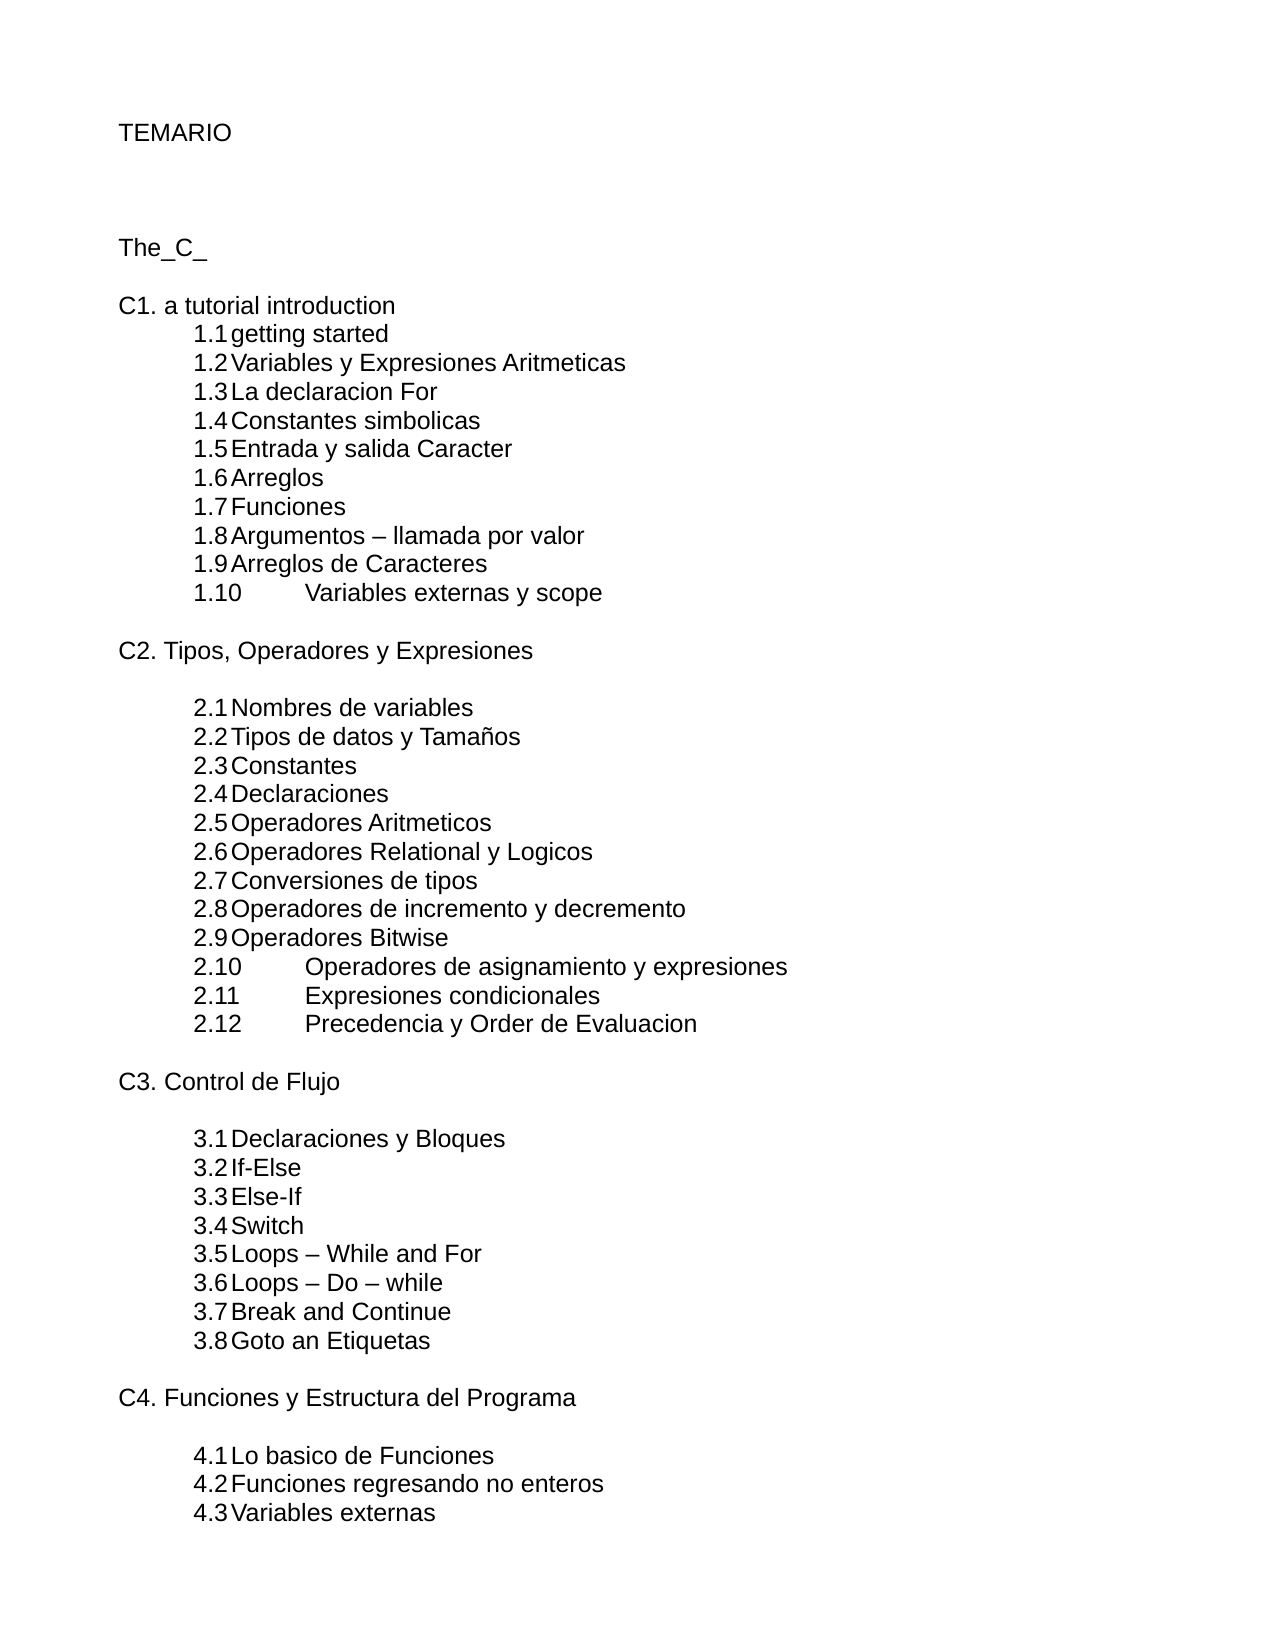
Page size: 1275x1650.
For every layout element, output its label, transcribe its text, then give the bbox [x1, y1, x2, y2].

list Loops – Do – while [193, 1268, 1157, 1297]
list Lo basico de Funciones [193, 1441, 1157, 1469]
list Conversiones de tipos [193, 866, 1157, 894]
list Constantes [193, 751, 1157, 779]
text C1. a tutorial introduction [118, 291, 1157, 319]
list Funciones regresando no enteros [193, 1469, 1157, 1498]
text C4. Funciones y Estructura del Programa [118, 1383, 1157, 1412]
list Arreglos de Caracteres [193, 549, 1157, 578]
list Variables y Expresiones Aritmeticas [193, 348, 1157, 377]
list Declaraciones y Bloques [193, 1124, 1157, 1153]
list Break and Continue [193, 1297, 1157, 1326]
list Operadores de asignamiento y expresiones [193, 952, 1157, 981]
list Nombres de variables [193, 693, 1157, 722]
list Declaraciones [193, 779, 1157, 808]
list Goto an Etiquetas [193, 1326, 1157, 1354]
text C2. Tipos, Operadores y Expresiones [118, 636, 1157, 664]
list If-Else [193, 1153, 1157, 1182]
list Operadores de incremento y decremento [193, 894, 1157, 923]
text C3. Control de Flujo [118, 1067, 1157, 1096]
list Variables externas y scope [193, 578, 1157, 607]
list Tipos de datos y Tamaños [193, 722, 1157, 751]
list Arreglos [193, 463, 1157, 492]
text TEMARIO [118, 118, 1157, 147]
list Else-If [193, 1182, 1157, 1211]
list Precedencia y Order de Evaluacion [193, 1009, 1157, 1038]
text The_C_ [118, 233, 1157, 262]
list Expresiones condicionales [193, 981, 1157, 1009]
list La declaracion For [193, 377, 1157, 406]
list Operadores Relational y Logicos [193, 837, 1157, 866]
list Loops – While and For [193, 1239, 1157, 1268]
list Argumentos – llamada por valor [193, 521, 1157, 549]
list Constantes simbolicas [193, 406, 1157, 434]
list Variables externas [193, 1498, 1157, 1527]
list Entrada y salida Caracter [193, 434, 1157, 463]
list Operadores Aritmeticos [193, 808, 1157, 837]
list Operadores Bitwise [193, 923, 1157, 952]
list Switch [193, 1211, 1157, 1239]
list getting started [193, 319, 1157, 348]
list Funciones [193, 492, 1157, 521]
